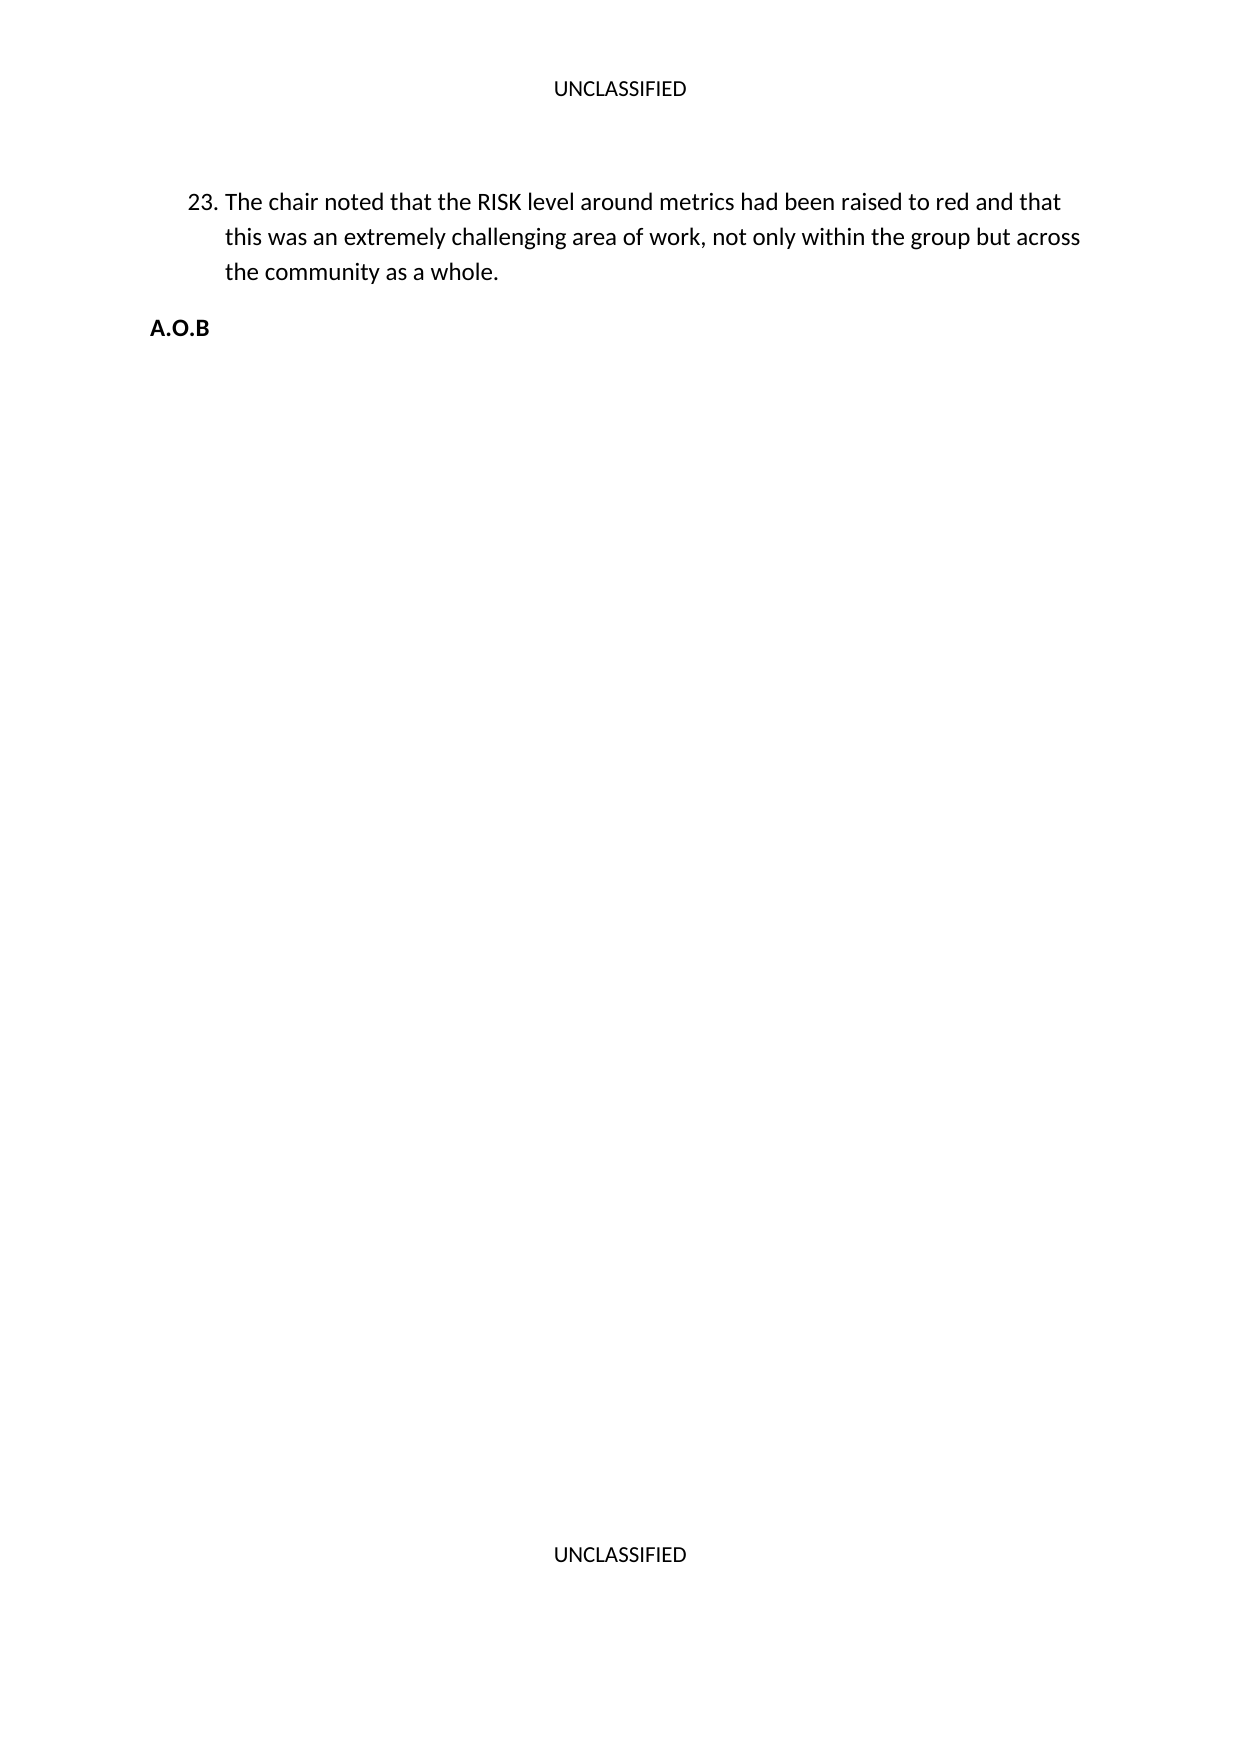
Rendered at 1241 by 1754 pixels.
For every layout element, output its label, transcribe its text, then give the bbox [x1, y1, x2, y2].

list The chair noted that the RISK level around metrics had been raised to red and that this was an extremely challenging area of work, not only within the group but across the community as a whole. [187, 186, 1090, 286]
text A.O.B [150, 312, 1090, 342]
